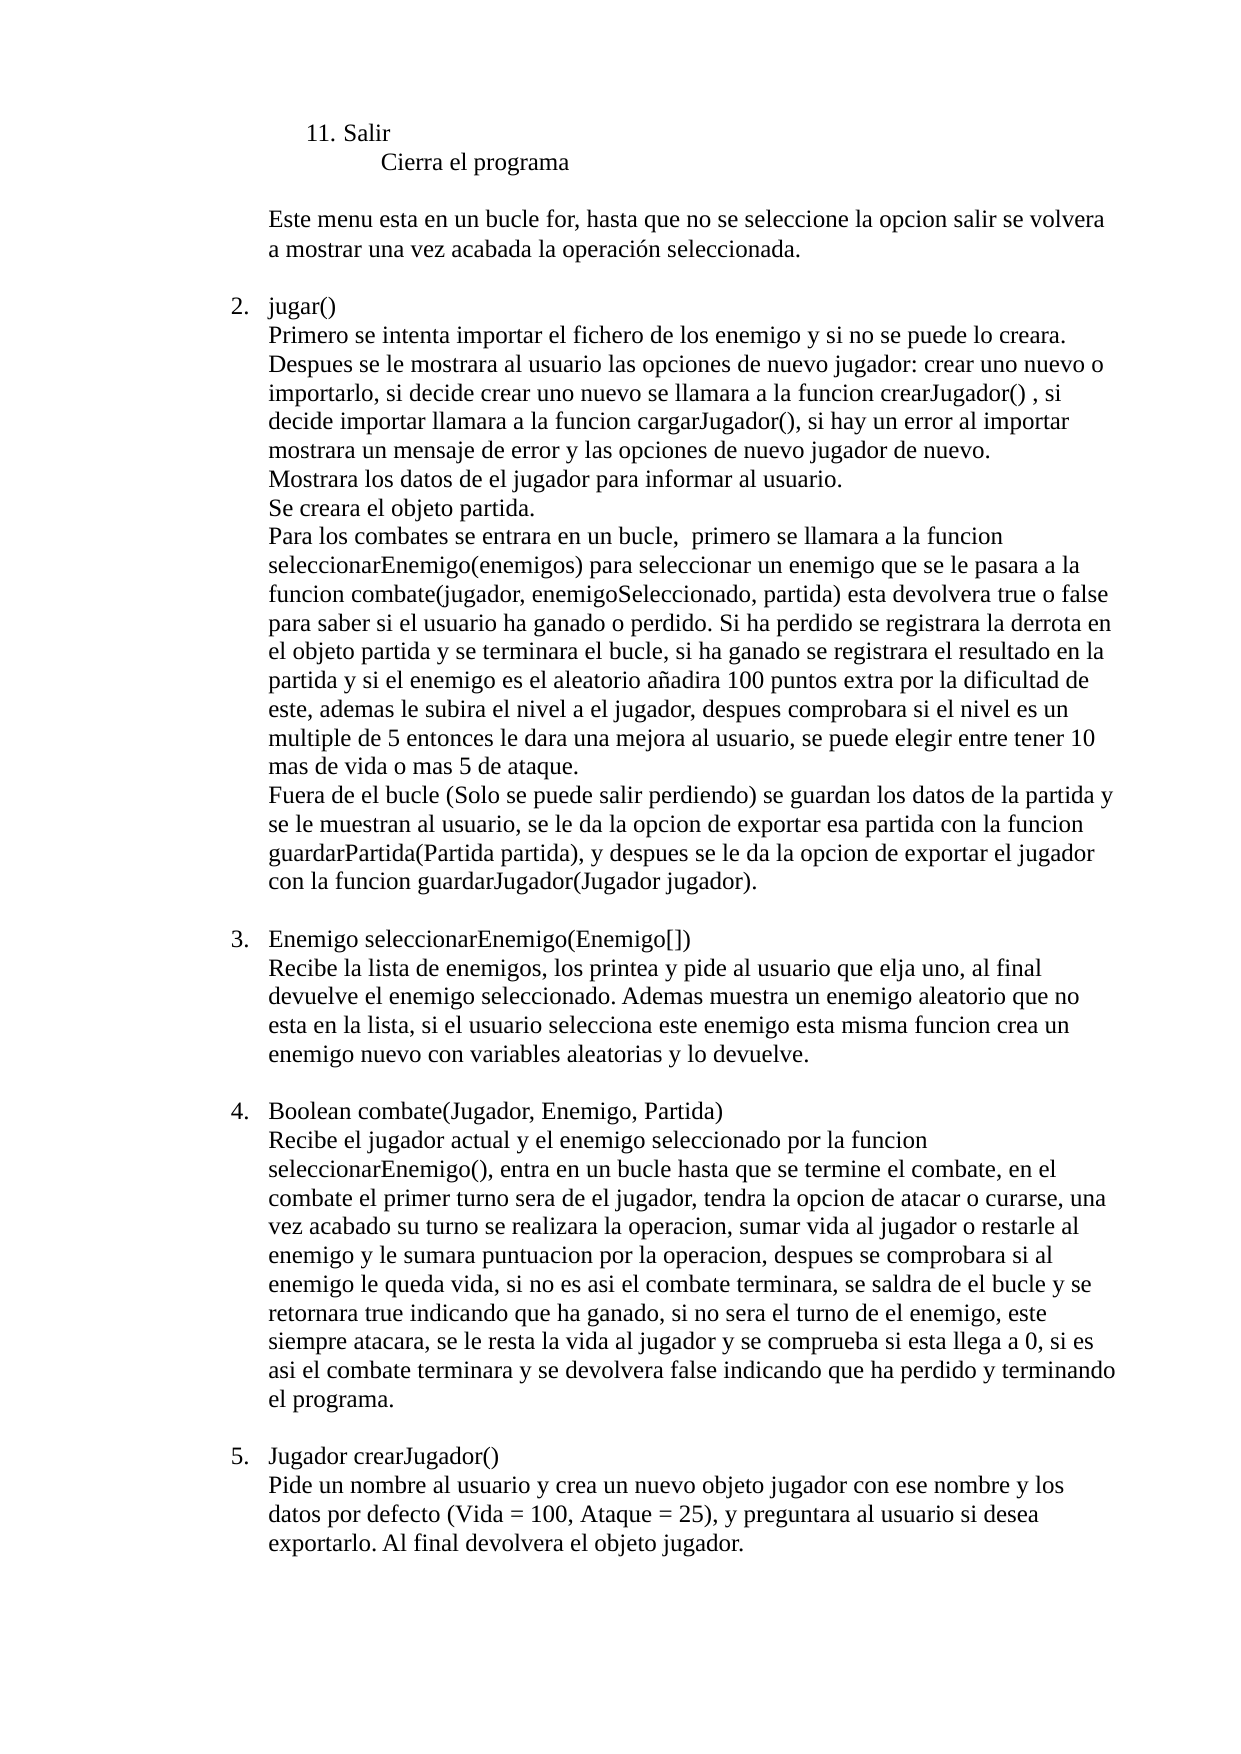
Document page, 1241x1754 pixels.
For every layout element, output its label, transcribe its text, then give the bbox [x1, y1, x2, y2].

text Recibe el jugador actual y el enemigo seleccionado por la funcion seleccionarEnemigo(), entra en un bucle hasta que se termine el combate, en el combate el primer turno sera de el jugador, tendra la opcion de atacar o curarse, una vez acabado su turno se realizara la operacion, sumar vida al jugador o restarle al enemigo y le sumara puntuacion por la operacion, despues se comprobara si al enemigo le queda vida, si no es asi el combate terminara, se saldra de el bucle y se retornara true indicando que ha ganado, si no sera el turno de el enemigo, este siempre atacara, se le resta la vida al jugador y se comprueba si esta llega a 0, si es asi el combate terminara y se devolvera false indicando que ha perdido y terminando el programa. [118, 1125, 1122, 1413]
list Despues se le mostrara al usuario las opciones de nuevo jugador: crear uno nuevo o importarlo, si decide crear uno nuevo se llamara a la funcion crearJugador() , si decide importar llamara a la funcion cargarJugador(), si hay un error al importar mostrara un mensaje de error y las opciones de nuevo jugador de nuevo. [231, 349, 1122, 464]
text Pide un nombre al usuario y crea un nuevo objeto jugador con ese nombre y los datos por defecto (Vida = 100, Ataque = 25), y preguntara al usuario si desea exportarlo. Al final devolvera el objeto jugador. [118, 1470, 1122, 1556]
list Fuera de el bucle (Solo se puede salir perdiendo) se guardan los datos de la partida y se le muestran al usuario, se le da la opcion de exportar esa partida con la funcion guardarPartida(Partida partida), y despues se le da la opcion de exportar el jugador con la funcion guardarJugador(Jugador jugador). [231, 780, 1122, 895]
list Mostrara los datos de el jugador para informar al usuario. [231, 464, 1122, 493]
list Boolean combate(Jugador, Enemigo, Partida) [231, 1096, 1122, 1125]
list Se creara el objeto partida. [231, 493, 1122, 521]
list Primero se intenta importar el fichero de los enemigo y si no se puede lo creara. [231, 320, 1122, 349]
list jugar() [231, 291, 1122, 320]
text Recibe la lista de enemigos, los printea y pide al usuario que elja uno, al final devuelve el enemigo seleccionado. Ademas muestra un enemigo aleatorio que no esta en la lista, si el usuario selecciona este enemigo esta misma funcion crea un enemigo nuevo con variables aleatorias y lo devuelve. [118, 953, 1122, 1068]
list Salir [306, 118, 1122, 147]
list Cierra el programa [343, 147, 1122, 176]
list Enemigo seleccionarEnemigo(Enemigo[]) [231, 924, 1122, 953]
text Este menu esta en un bucle for, hasta que no se seleccione la opcion salir se volvera a mostrar una vez acabada la operación seleccionada. [118, 204, 1122, 263]
list Para los combates se entrara en un bucle, primero se llamara a la funcion seleccionarEnemigo(enemigos) para seleccionar un enemigo que se le pasara a la funcion combate(jugador, enemigoSeleccionado, partida) esta devolvera true o false para saber si el usuario ha ganado o perdido. Si ha perdido se registrara la derrota en el objeto partida y se terminara el bucle, si ha ganado se registrara el resultado en la partida y si el enemigo es el aleatorio añadira 100 puntos extra por la dificultad de este, ademas le subira el nivel a el jugador, despues comprobara si el nivel es un multiple de 5 entonces le dara una mejora al usuario, se puede elegir entre tener 10 mas de vida o mas 5 de ataque. [231, 521, 1122, 780]
list Jugador crearJugador() [231, 1441, 1122, 1470]
